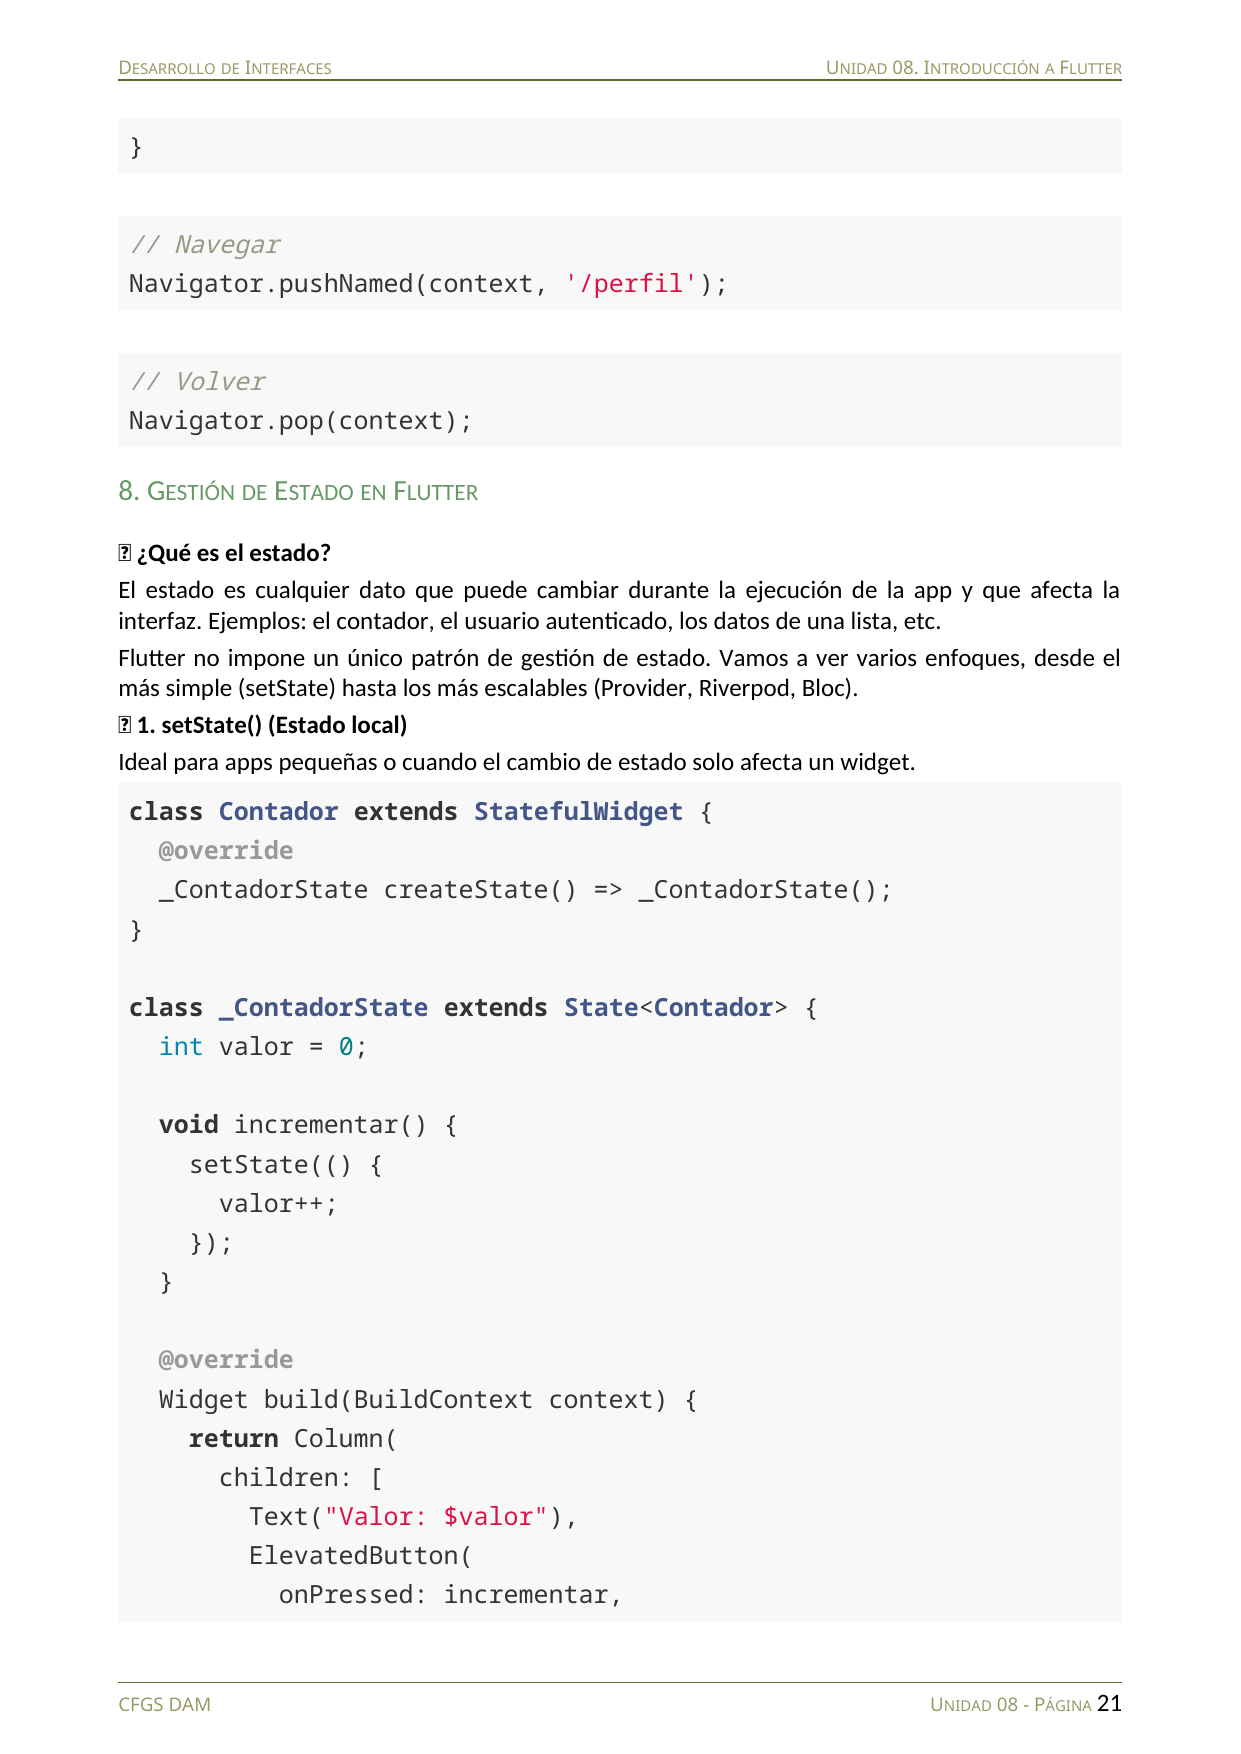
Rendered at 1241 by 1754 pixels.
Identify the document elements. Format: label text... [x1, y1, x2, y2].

text El estado es cualquier dato que puede cambiar durante la ejecución de la app y que afecta la interfaz. Ejemplos: el contador, el usuario autenticado, los datos de una lista, etc. [118, 574, 1122, 635]
table_header } [118, 118, 1122, 173]
subtitle 8. Gestión de Estado en Flutter [118, 472, 1122, 507]
text 🔷 ¿Qué es el estado? [118, 537, 1122, 568]
text 🔹 1. setState() (Estado local) [118, 709, 1122, 740]
table_header class Contador extends StatefulWidget { @override _ContadorState createState() => _ContadorState(); } class _ContadorState extends State<Contador> { int valor = 0; void incrementar() { setState(() { valor++; }); } @override Widget build(BuildContext context) { return Column( children: [ Text("Valor: $valor"), ElevatedButton( onPressed: incrementar, [118, 783, 1122, 1622]
table_header // Volver Navigator.pop(context); [118, 353, 1122, 447]
table_header // Navegar Navigator.pushNamed(context, '/perfil'); [118, 216, 1122, 310]
text Flutter no impone un único patrón de gestión de estado. Vamos a ver varios enfoques, desde el más simple (setState) hasta los más escalables (Provider, Riverpod, Bloc). [118, 642, 1122, 703]
text Ideal para apps pequeñas o cuando el cambio de estado solo afecta un widget. [118, 746, 1122, 777]
